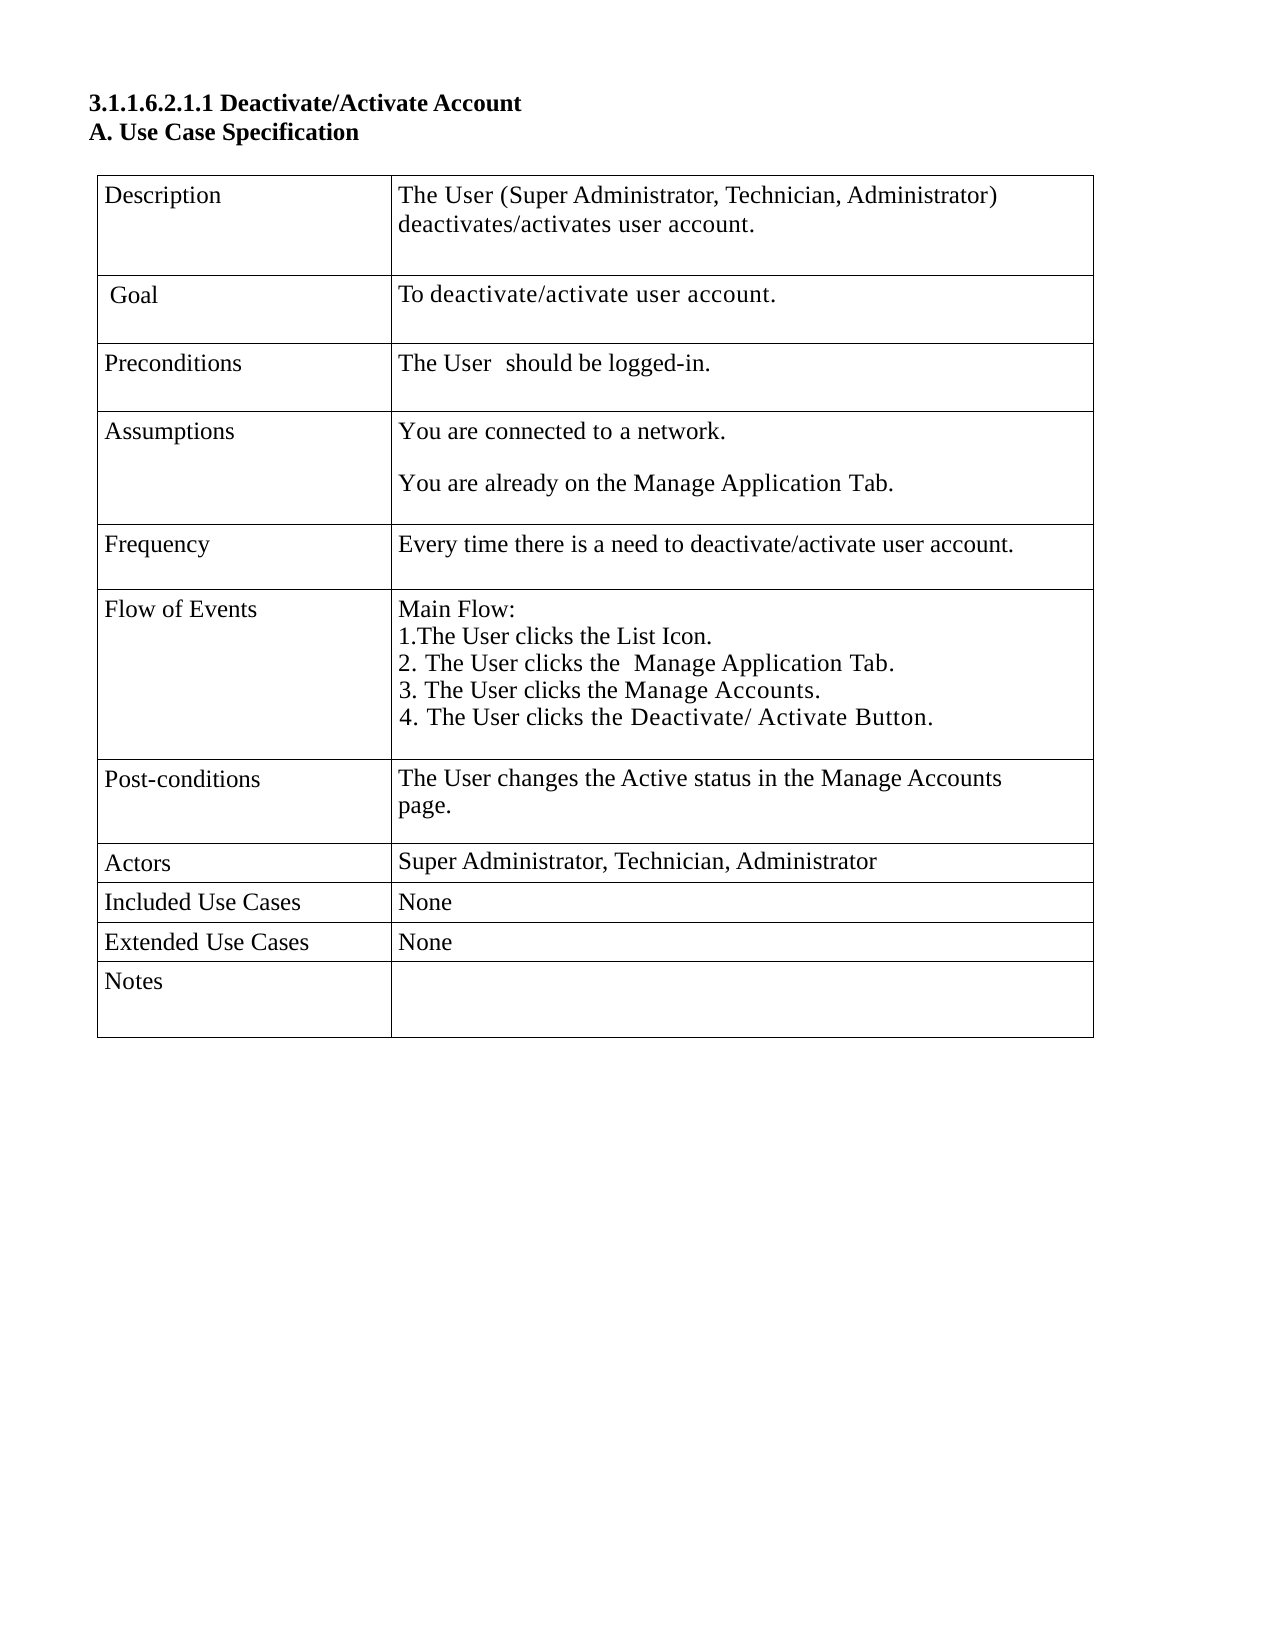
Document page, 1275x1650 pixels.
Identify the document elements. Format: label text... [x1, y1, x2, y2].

table_cell Every time there is a need to deactivate/activate user account. [392, 525, 1093, 589]
table_cell The User should be logged-in. [392, 344, 1093, 411]
table_cell Post-conditions [98, 760, 391, 842]
table_cell None [392, 883, 1093, 922]
table_header The User (Super Administrator, Technician, Administrator) deactivates/activates user account. [392, 176, 1093, 275]
text A. Use Case Specification [88, 117, 1186, 146]
table_header Description [98, 176, 391, 275]
table_cell Main Flow: 1.The User clicks the List Icon. 2. The User clicks the Manage Application Tab. 3. The User clicks the Manage Accounts. 4. The User clicks the Deactivate/ Activate Button. [392, 590, 1093, 759]
table_cell None [392, 923, 1093, 961]
table_cell You are connected to a network. You are already on the Manage Application Tab. [392, 412, 1093, 524]
table_cell Assumptions [98, 412, 391, 524]
table_cell Flow of Events [98, 590, 391, 759]
table_cell Goal Goal [98, 276, 391, 343]
table_cell Super Administrator, Technician, Administrator [392, 844, 1093, 882]
table_cell Included Use Cases [98, 883, 391, 922]
table_cell Preconditions [98, 344, 391, 411]
table_cell [392, 962, 1093, 1037]
table_cell Frequency [98, 525, 391, 589]
table_cell To deactivate/activate user account. [392, 276, 1093, 343]
text 3.1.1.6.2.1.1 Deactivate/Activate Account [88, 88, 1186, 117]
table_cell Actors [98, 844, 391, 882]
table_cell Extended Use Cases [98, 923, 391, 961]
table_cell The User changes the Active status in the Manage Accounts page. [392, 760, 1093, 842]
table_cell Notes [98, 962, 391, 1037]
